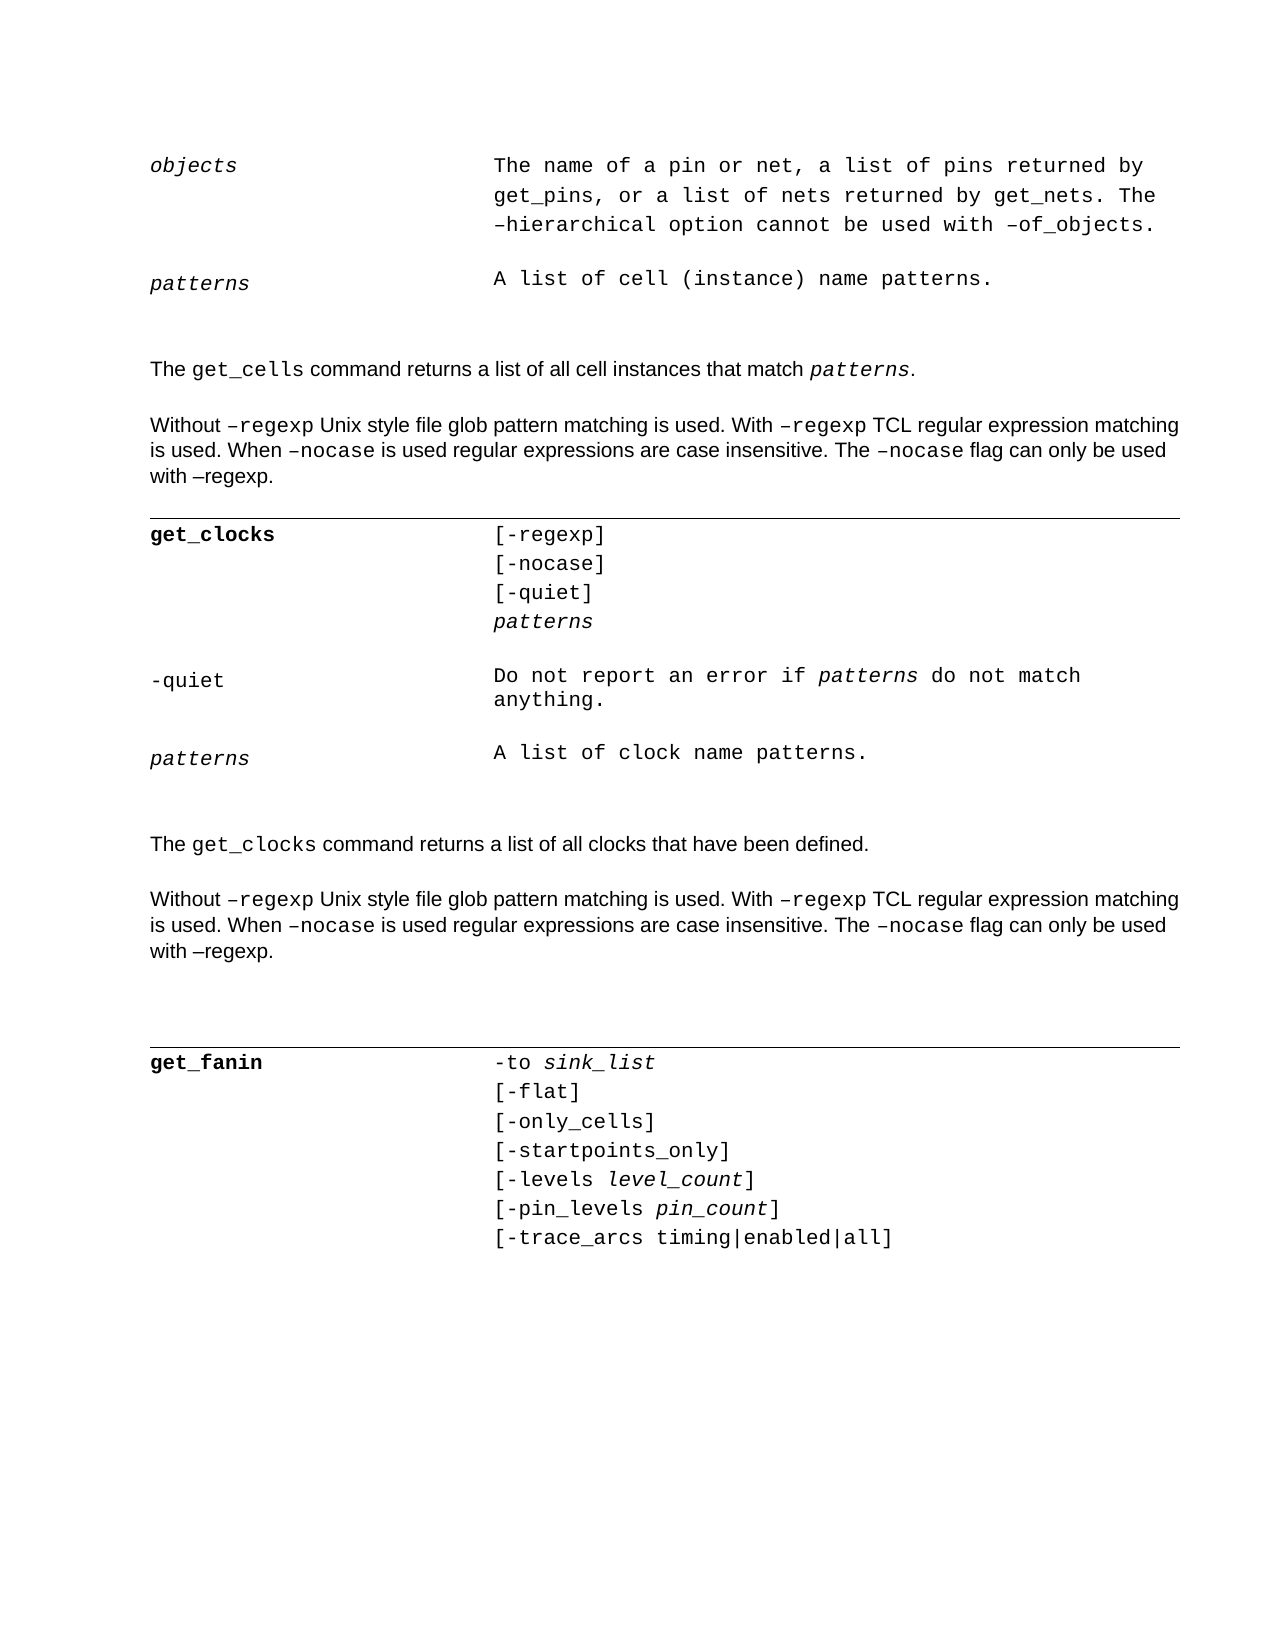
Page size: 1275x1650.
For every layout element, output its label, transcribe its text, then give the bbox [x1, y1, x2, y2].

table_cell patterns [150, 268, 493, 327]
table_header get_clocks [150, 519, 493, 665]
table_cell Do not report an error if patterns do not match anything. [493, 665, 1180, 742]
table_header get_fanin [150, 1048, 493, 1281]
table_header [-regexp] [-nocase] [-quiet] patterns [493, 519, 1180, 665]
table_cell A list of cell (instance) name patterns. [493, 268, 1180, 327]
text Without –regexp Unix style file glob pattern matching is used. With –regexp TCL regular expression matching is used. When –nocase is used regular expressions are case insensitive. The –nocase flag can only be used with –regexp. [150, 412, 1180, 488]
table_cell The name of a pin or net, a list of pins returned by get_pins, or a list of nets returned by get_nets. The –hierarchical option cannot be used with –of_objects. [493, 150, 1180, 267]
text The get_clocks command returns a list of all clocks that have been defined. [150, 831, 1180, 857]
table_cell -quiet [150, 665, 493, 742]
table_cell objects [150, 150, 493, 267]
table_cell patterns [150, 742, 493, 801]
text The get_cells command returns a list of all cell instances that match patterns. [150, 357, 1180, 382]
text Without –regexp Unix style file glob pattern matching is used. With –regexp TCL regular expression matching is used. When –nocase is used regular expressions are case insensitive. The –nocase flag can only be used with –regexp. [150, 887, 1180, 963]
table_cell A list of clock name patterns. [493, 742, 1180, 801]
table_header -to sink_list [-flat] [-only_cells] [-startpoints_only] [-levels level_count] [-pin_levels pin_count] [-trace_arcs timing|enabled|all] [493, 1048, 1180, 1281]
